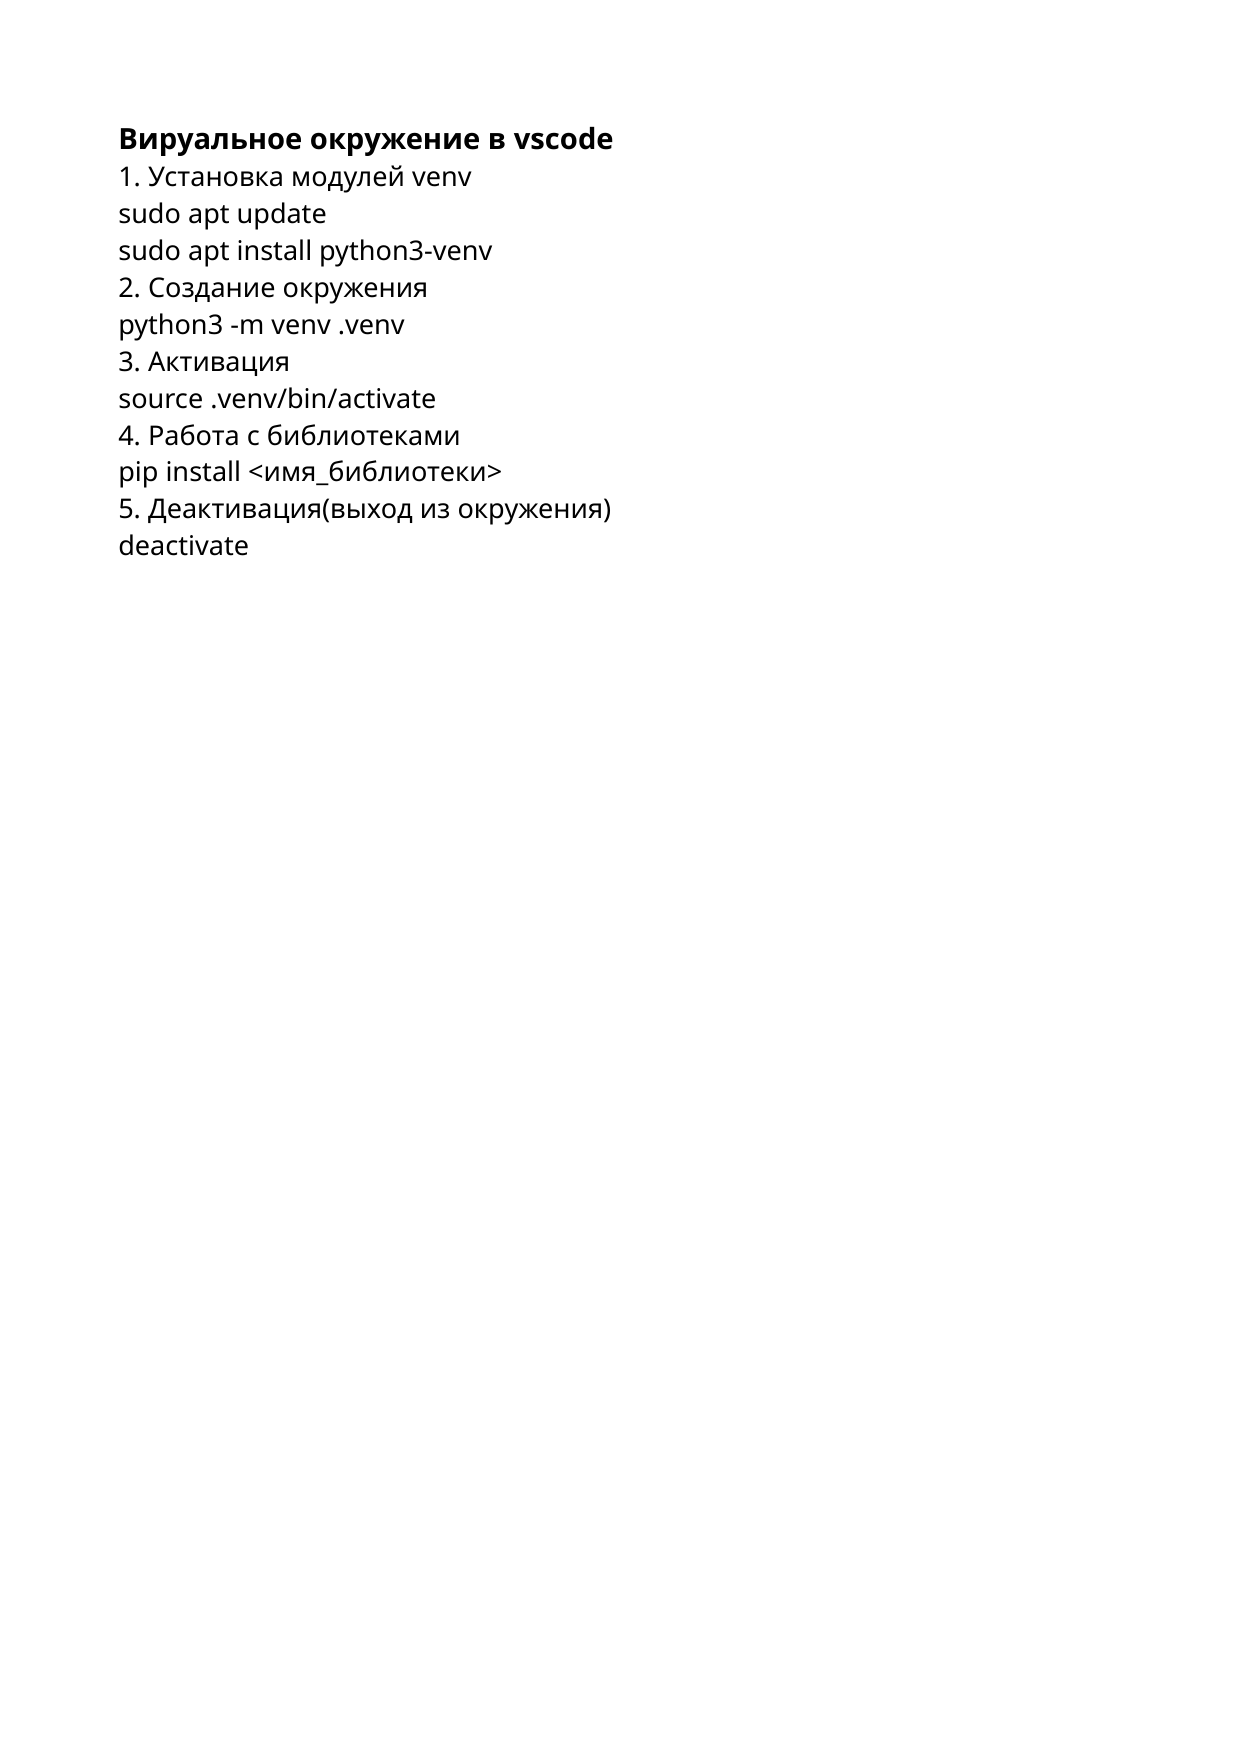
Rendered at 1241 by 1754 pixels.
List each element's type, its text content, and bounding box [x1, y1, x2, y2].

text source .venv/bin/activate [118, 379, 1122, 416]
text sudo apt install python3-venv [118, 232, 1122, 268]
text 2. Создание окружения [118, 268, 1122, 305]
text 1. Установка модулей venv [118, 158, 1122, 195]
text 3. Активация [118, 342, 1122, 379]
text python3 -m venv .venv [118, 305, 1122, 342]
text pip install <имя_библиотеки> [118, 453, 1122, 490]
text 4. Работа с библиотеками [118, 416, 1122, 453]
text 5. Деактивация(выход из окружения) [118, 490, 1122, 527]
text Вируальное окружение в vscode [118, 118, 1122, 158]
text deactivate [118, 527, 1122, 563]
text sudo apt update [118, 195, 1122, 232]
